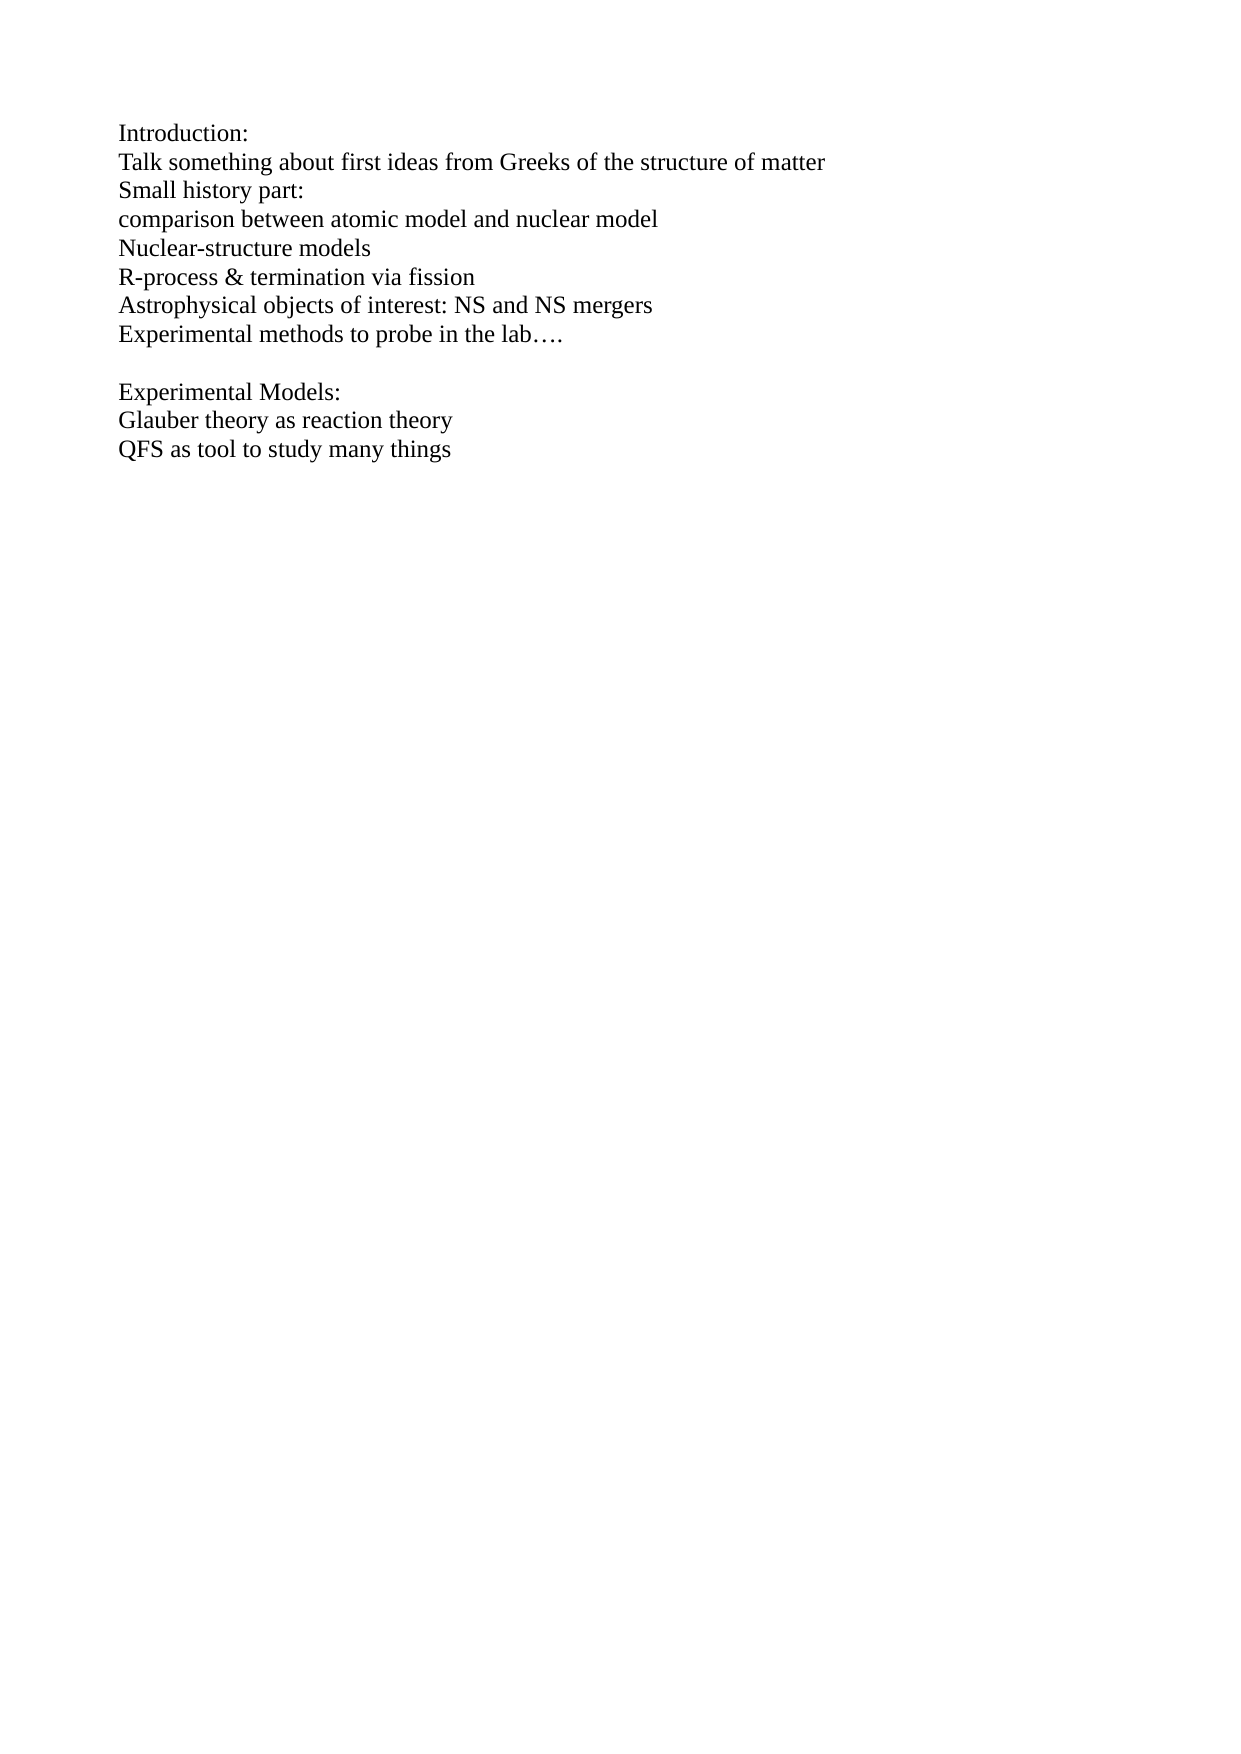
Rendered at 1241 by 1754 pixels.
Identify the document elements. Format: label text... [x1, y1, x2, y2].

text Experimental methods to probe in the lab…. [118, 319, 1122, 348]
text Glauber theory as reaction theory [118, 406, 1122, 434]
text Small history part: [118, 176, 1122, 204]
text Nuclear-structure models [118, 233, 1122, 262]
text Introduction: [118, 118, 1122, 147]
text Talk something about first ideas from Greeks of the structure of matter [118, 147, 1122, 176]
text R-process & termination via fission [118, 262, 1122, 291]
text QFS as tool to study many things [118, 434, 1122, 463]
text Experimental Models: [118, 377, 1122, 406]
text comparison between atomic model and nuclear model [118, 204, 1122, 233]
text Astrophysical objects of interest: NS and NS mergers [118, 291, 1122, 319]
